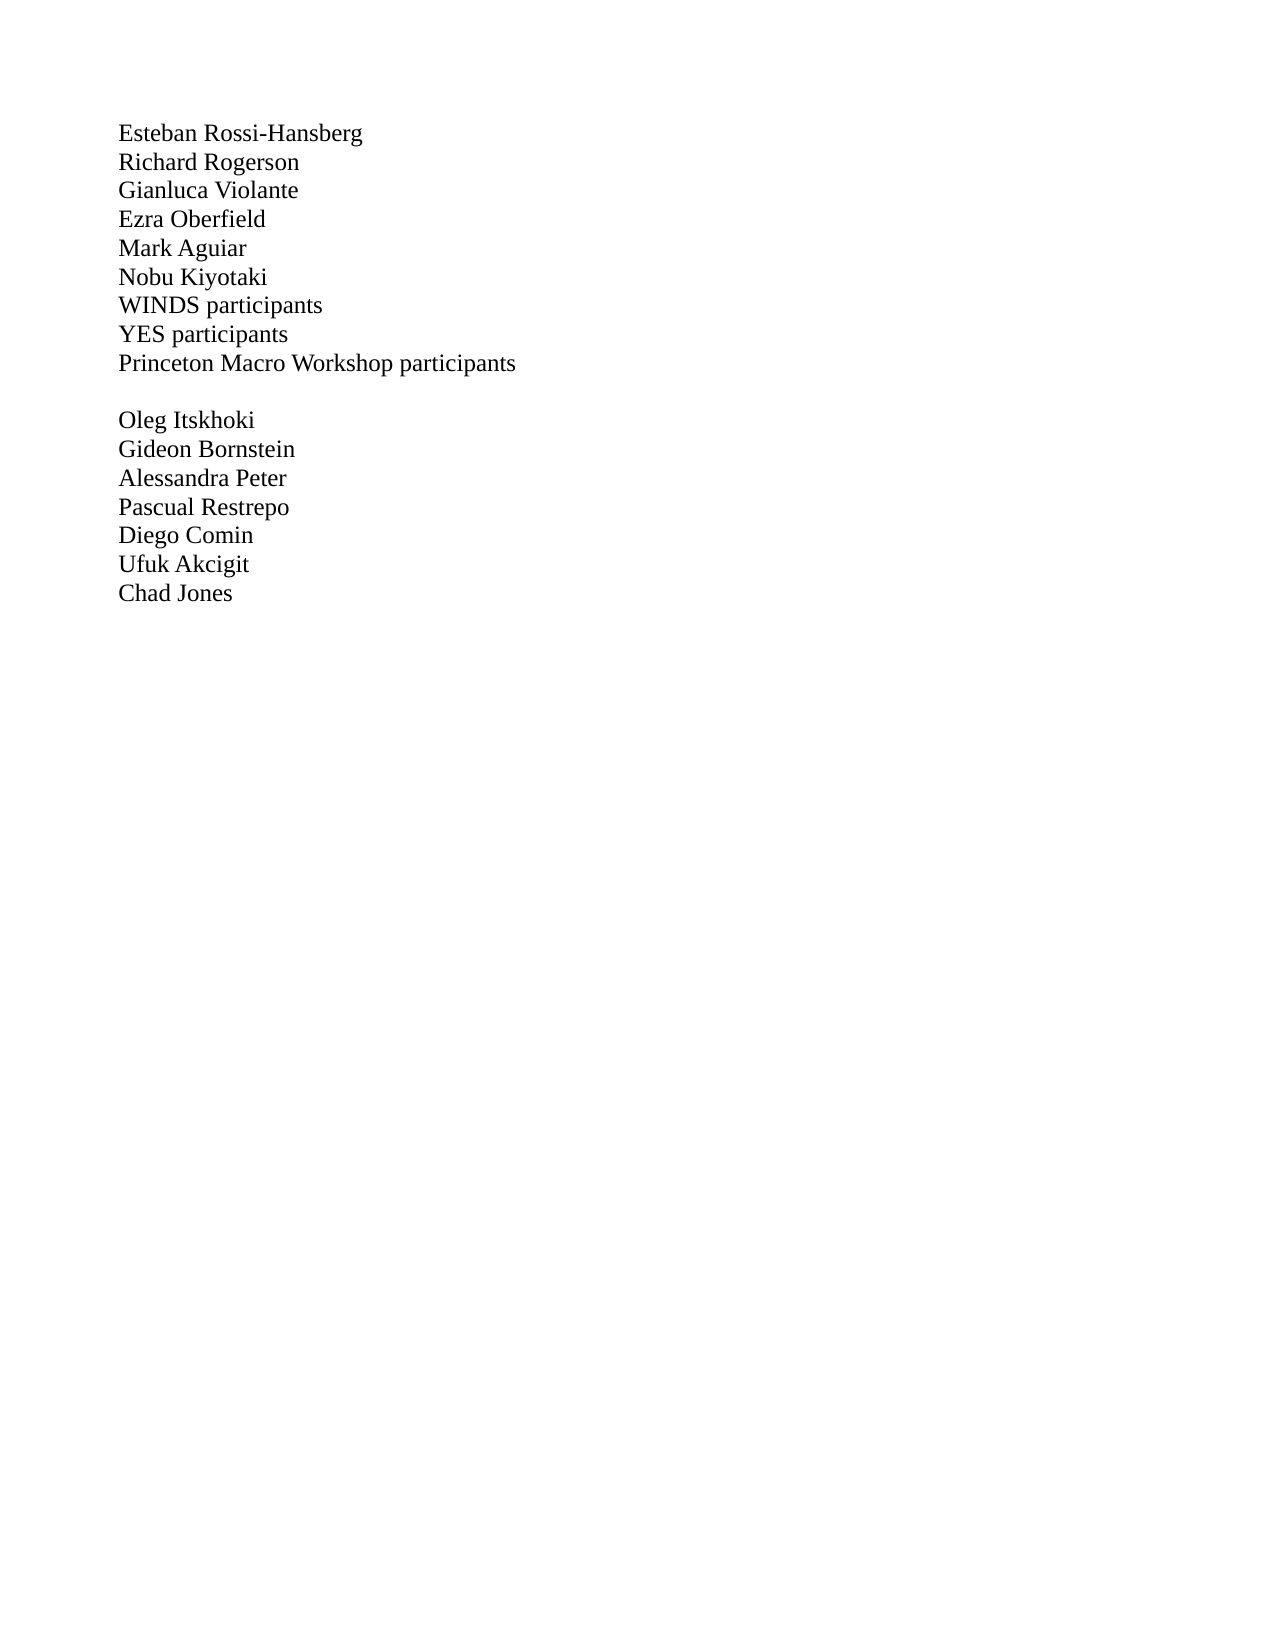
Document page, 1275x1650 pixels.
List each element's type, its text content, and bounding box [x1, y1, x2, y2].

text Ezra Oberfield [118, 204, 1157, 233]
text Oleg Itskhoki [118, 406, 1157, 434]
text Mark Aguiar [118, 233, 1157, 262]
text Alessandra Peter [118, 463, 1157, 492]
text Ufuk Akcigit [118, 549, 1157, 578]
text Chad Jones [118, 578, 1157, 607]
text Princeton Macro Workshop participants [118, 348, 1157, 377]
text Gideon Bornstein [118, 434, 1157, 463]
text Diego Comin [118, 521, 1157, 549]
text WINDS participants [118, 291, 1157, 319]
text YES participants [118, 319, 1157, 348]
text Esteban Rossi-Hansberg [118, 118, 1157, 147]
text Richard Rogerson [118, 147, 1157, 176]
text Pascual Restrepo [118, 492, 1157, 521]
text Nobu Kiyotaki [118, 262, 1157, 291]
text Gianluca Violante [118, 176, 1157, 204]
